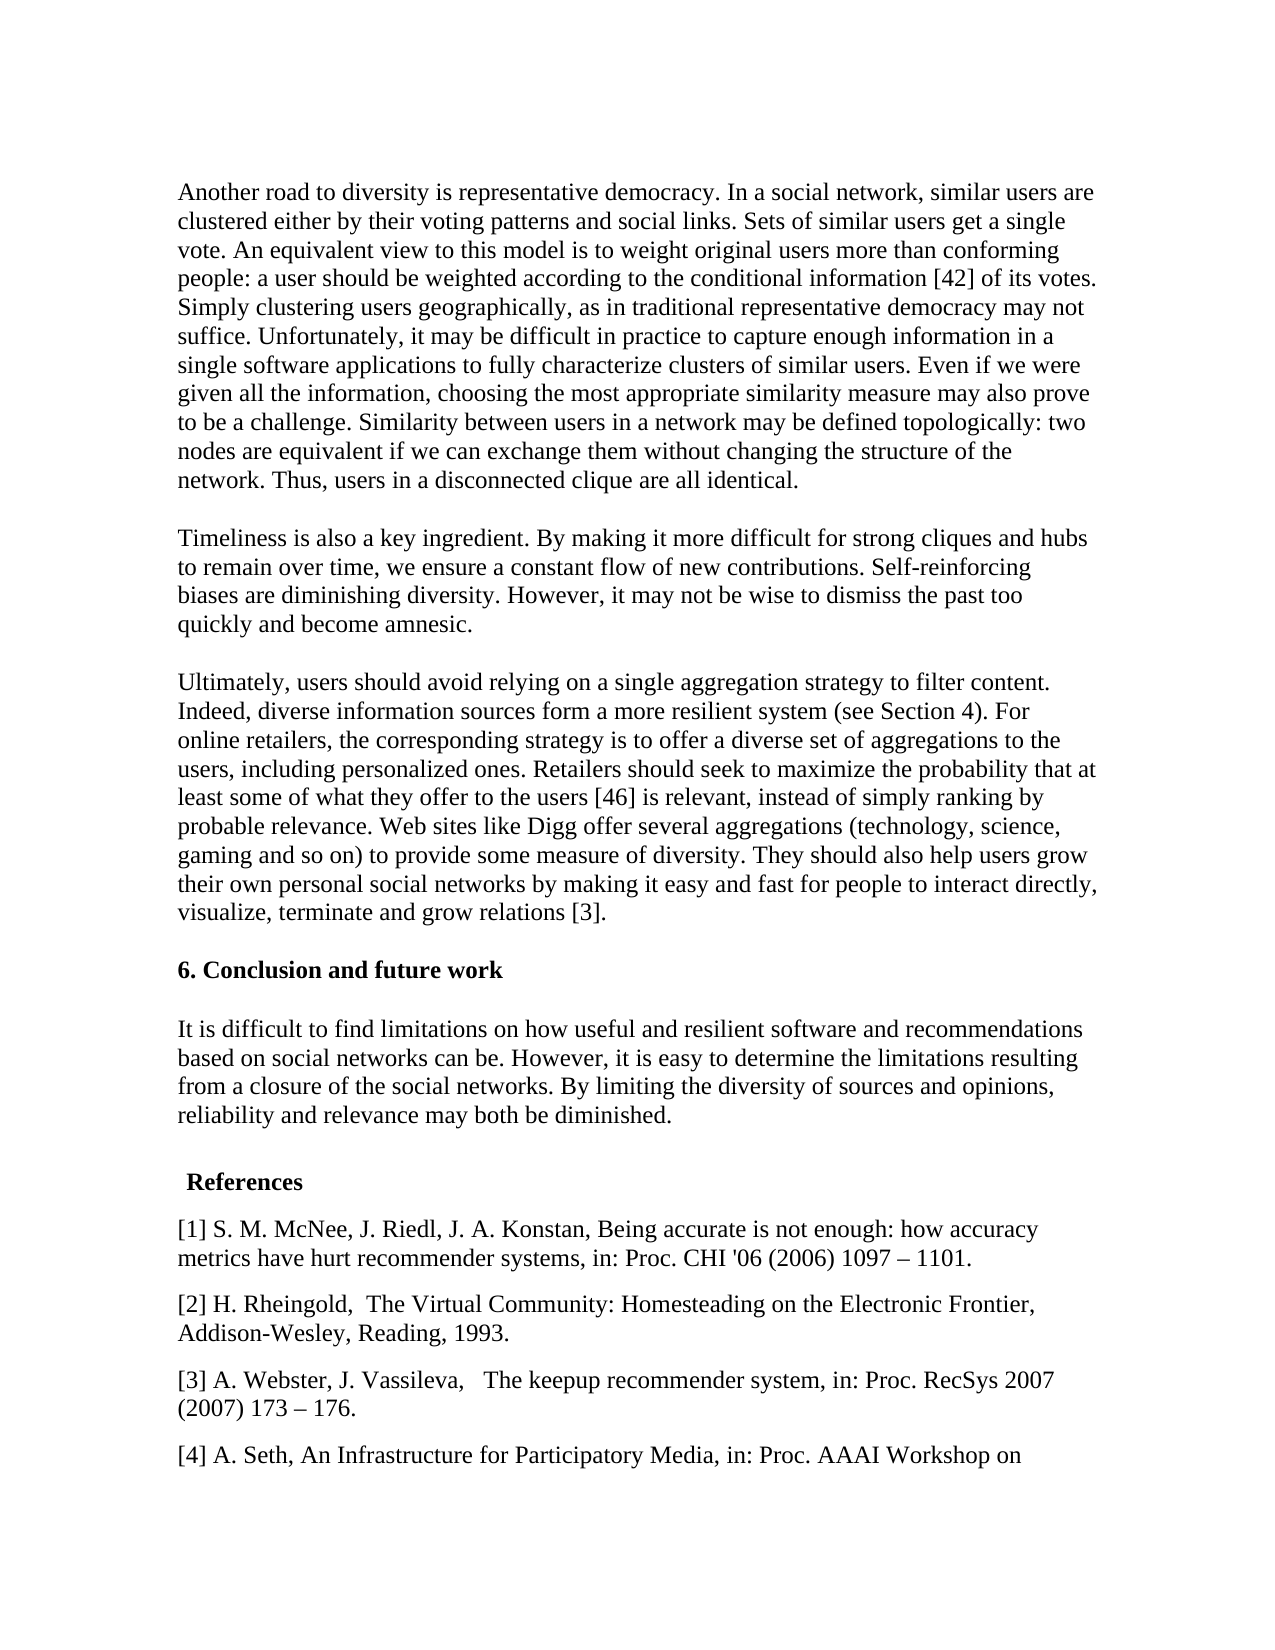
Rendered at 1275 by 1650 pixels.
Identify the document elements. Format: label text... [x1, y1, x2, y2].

text References [186, 1167, 1089, 1196]
text Ultimately, users should avoid relying on a single aggregation strategy to filter content. Indeed, diverse information sources form a more resilient system (see Section 4). For online retailers, the corresponding strategy is to offer a diverse set of aggregations to the users, including personalized ones. Retailers should seek to maximize the probability that at least some of what they offer to the users [46] is relevant, instead of simply ranking by probable relevance. Web sites like Digg offer several aggregations (technology, science, gaming and so on) to provide some measure of diversity. They should also help users grow their own personal social networks by making it easy and fast for people to interact directly, visualize, terminate and grow relations [3]. [177, 667, 1098, 926]
text [1] S. M. McNee, J. Riedl, J. A. Konstan, Being accurate is not enough: how accuracy metrics have hurt recommender systems, in: Proc. CHI '06 (2006) 1097 – 1101. [177, 1214, 1089, 1271]
text Another road to diversity is representative democracy. In a social network, similar users are clustered either by their voting patterns and social links. Sets of similar users get a single vote. An equivalent view to this model is to weight original users more than conforming people: a user should be weighted according to the conditional information [42] of its votes. Simply clustering users geographically, as in traditional representative democracy may not suffice. Unfortunately, it may be difficult in practice to capture enough information in a single software applications to fully characterize clusters of similar users. Even if we were given all the information, choosing the most appropriate similarity measure may also prove to be a challenge. Similarity between users in a network may be defined topologically: two nodes are equivalent if we can exchange them without changing the structure of the network. Thus, users in a disconnected clique are all identical. [177, 177, 1098, 493]
text [2] H. Rheingold, The Virtual Community: Homesteading on the Electronic Frontier, Addison-Wesley, Reading, 1993. [177, 1289, 1089, 1347]
text It is difficult to find limitations on how useful and resilient software and recommendations based on social networks can be. However, it is easy to determine the limitations resulting from a closure of the social networks. By limiting the diversity of sources and opinions, reliability and relevance may both be diminished. [177, 1014, 1098, 1129]
text [3] A. Webster, J. Vassileva, The keepup recommender system, in: Proc. RecSys 2007 (2007) 173 – 176. [177, 1365, 1089, 1422]
text [4] A. Seth, An Infrastructure for Participatory Media, in: Proc. AAAI Workshop on [177, 1440, 1089, 1469]
text 6. Conclusion and future work [177, 956, 1098, 984]
text Timeliness is also a key ingredient. By making it more difficult for strong cliques and hubs to remain over time, we ensure a constant flow of new contributions. Self-reinforcing biases are diminishing diversity. However, it may not be wise to dismiss the past too quickly and become amnesic. [177, 523, 1098, 638]
